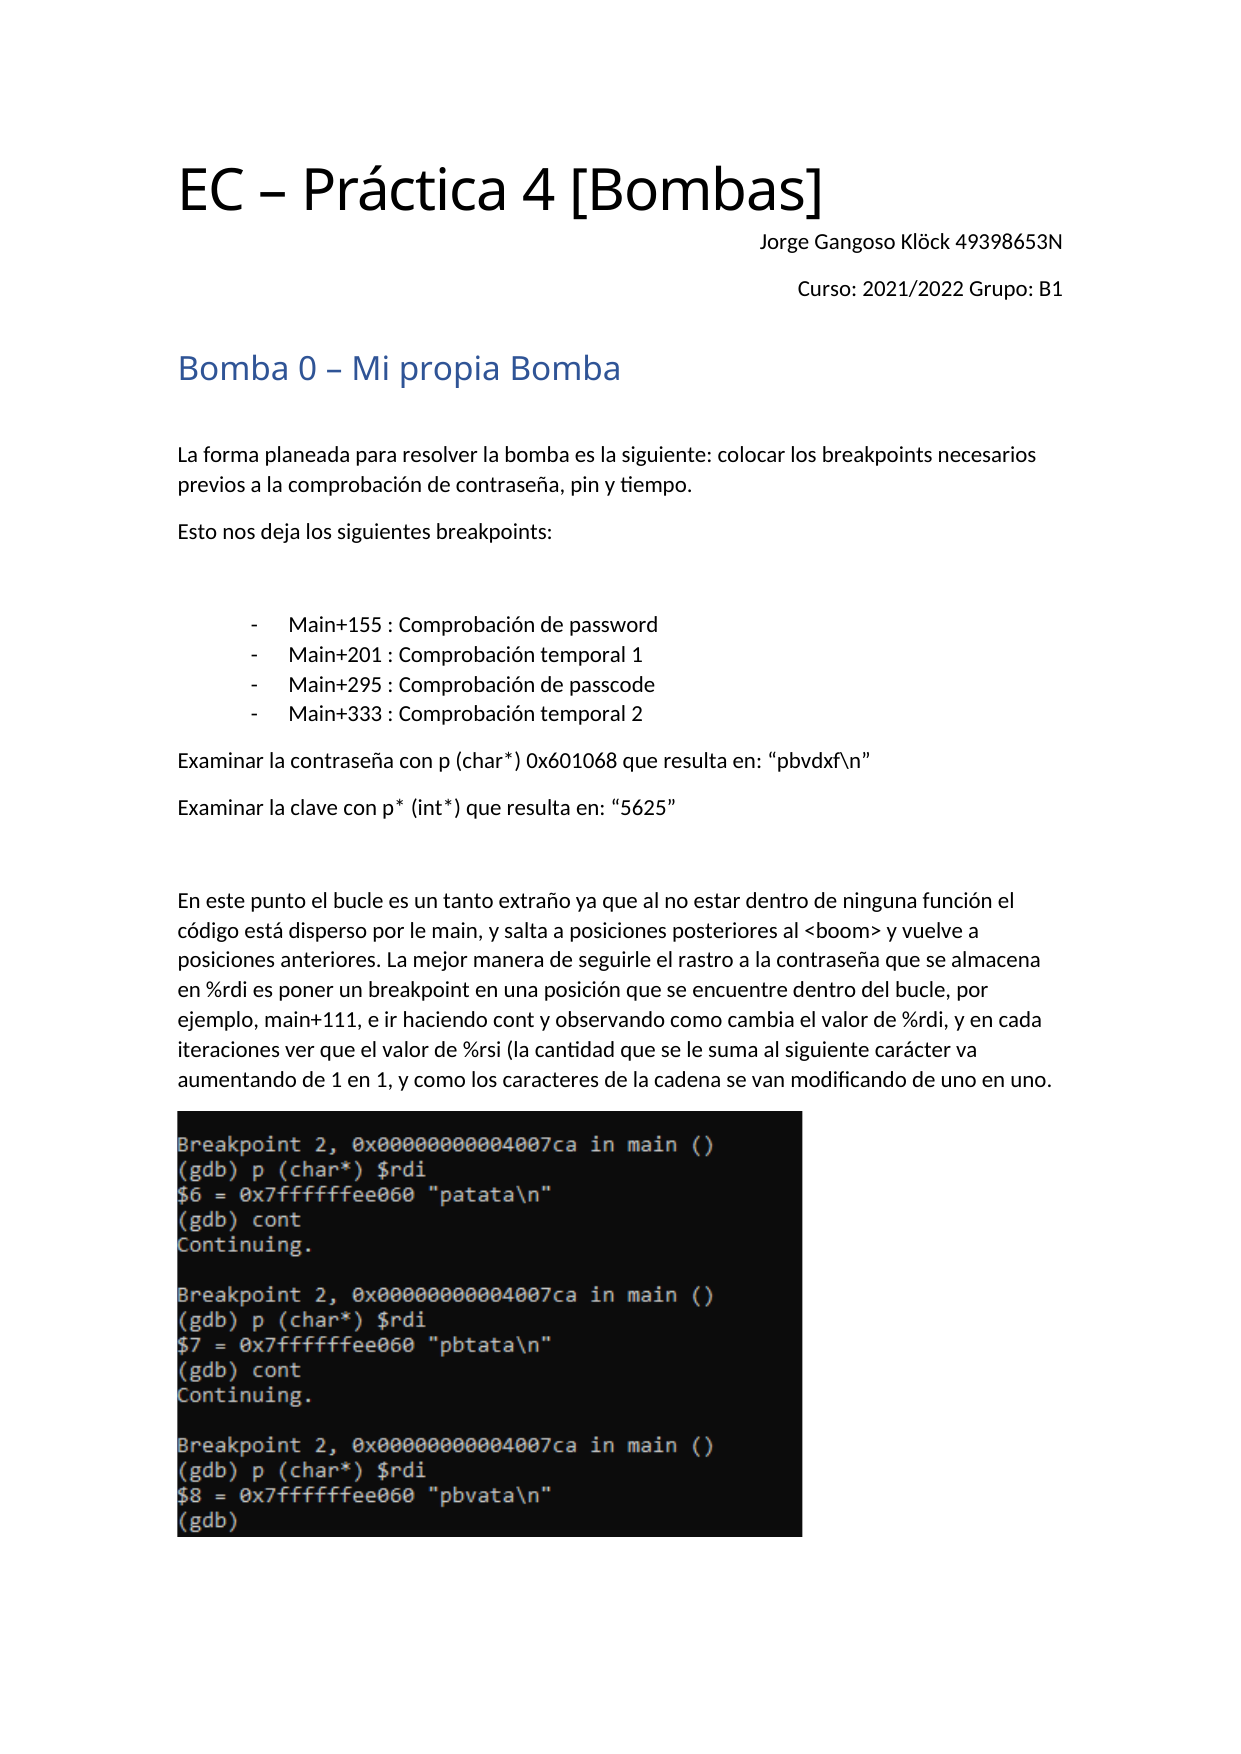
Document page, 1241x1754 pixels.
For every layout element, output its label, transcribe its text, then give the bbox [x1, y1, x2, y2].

text Examinar la contraseña con p (char*) 0x601068 que resulta en: “pbvdxf\n” [177, 746, 1063, 774]
list Main+333 : Comprobación temporal 2 [251, 699, 1063, 728]
list Main+295 : Comprobación de passcode [251, 670, 1063, 698]
subtitle Bomba 0 – Mi propia Bomba [177, 345, 1063, 391]
text EC – Práctica 4 [Bombas] [177, 148, 1063, 227]
text Examinar la clave con p* (int*) que resulta en: “5625” [177, 793, 1063, 821]
list Main+155 : Comprobación de password [251, 610, 1063, 638]
text En este punto el bucle es un tanto extraño ya que al no estar dentro de ninguna función el código está disperso por le main, y salta a posiciones posteriores al <boom> y vuelve a posiciones anteriores. La mejor manera de seguirle el rastro a la contraseña que se almacena en %rdi es poner un breakpoint en una posición que se encuentre dentro del bucle, por ejemplo, main+111, e ir haciendo cont y observando como cambia el valor de %rdi, y en cada iteraciones ver que el valor de %rsi (la cantidad que se le suma al siguiente carácter va aumentando de 1 en 1, y como los caracteres de la cadena se van modificando de uno en uno. [177, 886, 1063, 1093]
text Esto nos deja los siguientes breakpoints: [177, 517, 1063, 545]
list Main+201 : Comprobación temporal 1 [251, 640, 1063, 668]
text Jorge Gangoso Klöck 49398653N [177, 227, 1063, 255]
text Curso: 2021/2022 Grupo: B1 [177, 274, 1063, 302]
text La forma planeada para resolver la bomba es la siguiente: colocar los breakpoints necesarios previos a la comprobación de contraseña, pin y tiempo. [177, 440, 1063, 498]
